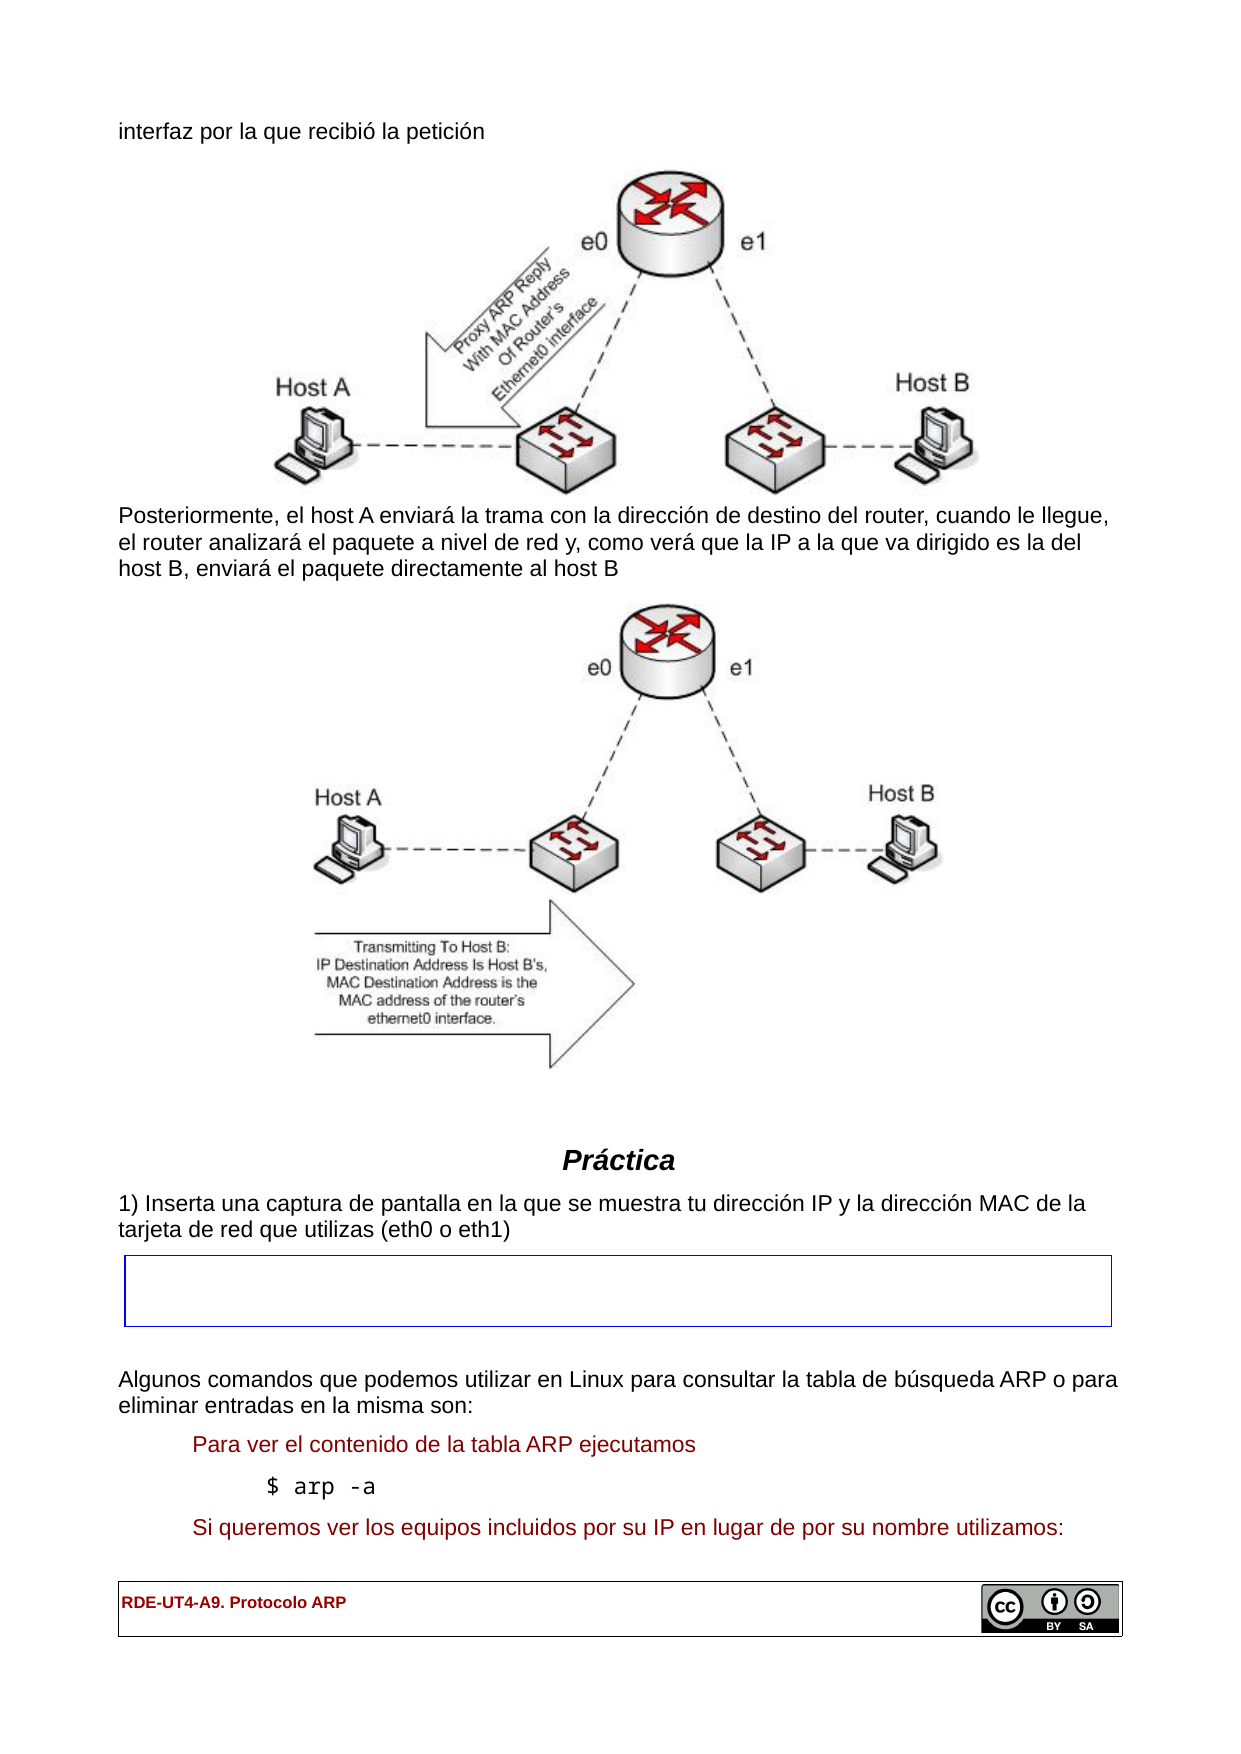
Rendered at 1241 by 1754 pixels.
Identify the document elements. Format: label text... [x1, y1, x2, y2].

picture [981, 1584, 1119, 1633]
table_header [126, 1256, 1111, 1326]
text Si queremos ver los equipos incluidos por su IP en lugar de por su nombre utilizamos: [192, 1513, 1122, 1540]
text Algunos comandos que podemos utilizar en Linux para consultar la tabla de búsqueda ARP o para eliminar entradas en la misma son: [118, 1366, 1122, 1418]
text Posteriormente, el host A enviará la trama con la dirección de destino del router, cuando le llegue, el router analizará el paquete a nivel de red y, como verá que la IP a la que va dirigido es la del host B, enviará el paquete directamente al host B [118, 235, 1122, 581]
text $ arp -a [266, 1470, 1122, 1501]
text Para ver el contenido de la tabla ARP ejecutamos [192, 1431, 1122, 1457]
text interfaz por la que recibió la petición [118, 118, 1122, 144]
text 1) Inserta una captura de pantalla en la que se muestra tu dirección IP y la dirección MAC de la tarjeta de red que utilizas (eth0 o eth1) [118, 1189, 1122, 1242]
picture [291, 593, 949, 1080]
subtitle Práctica [118, 1143, 1122, 1177]
picture [249, 157, 992, 503]
